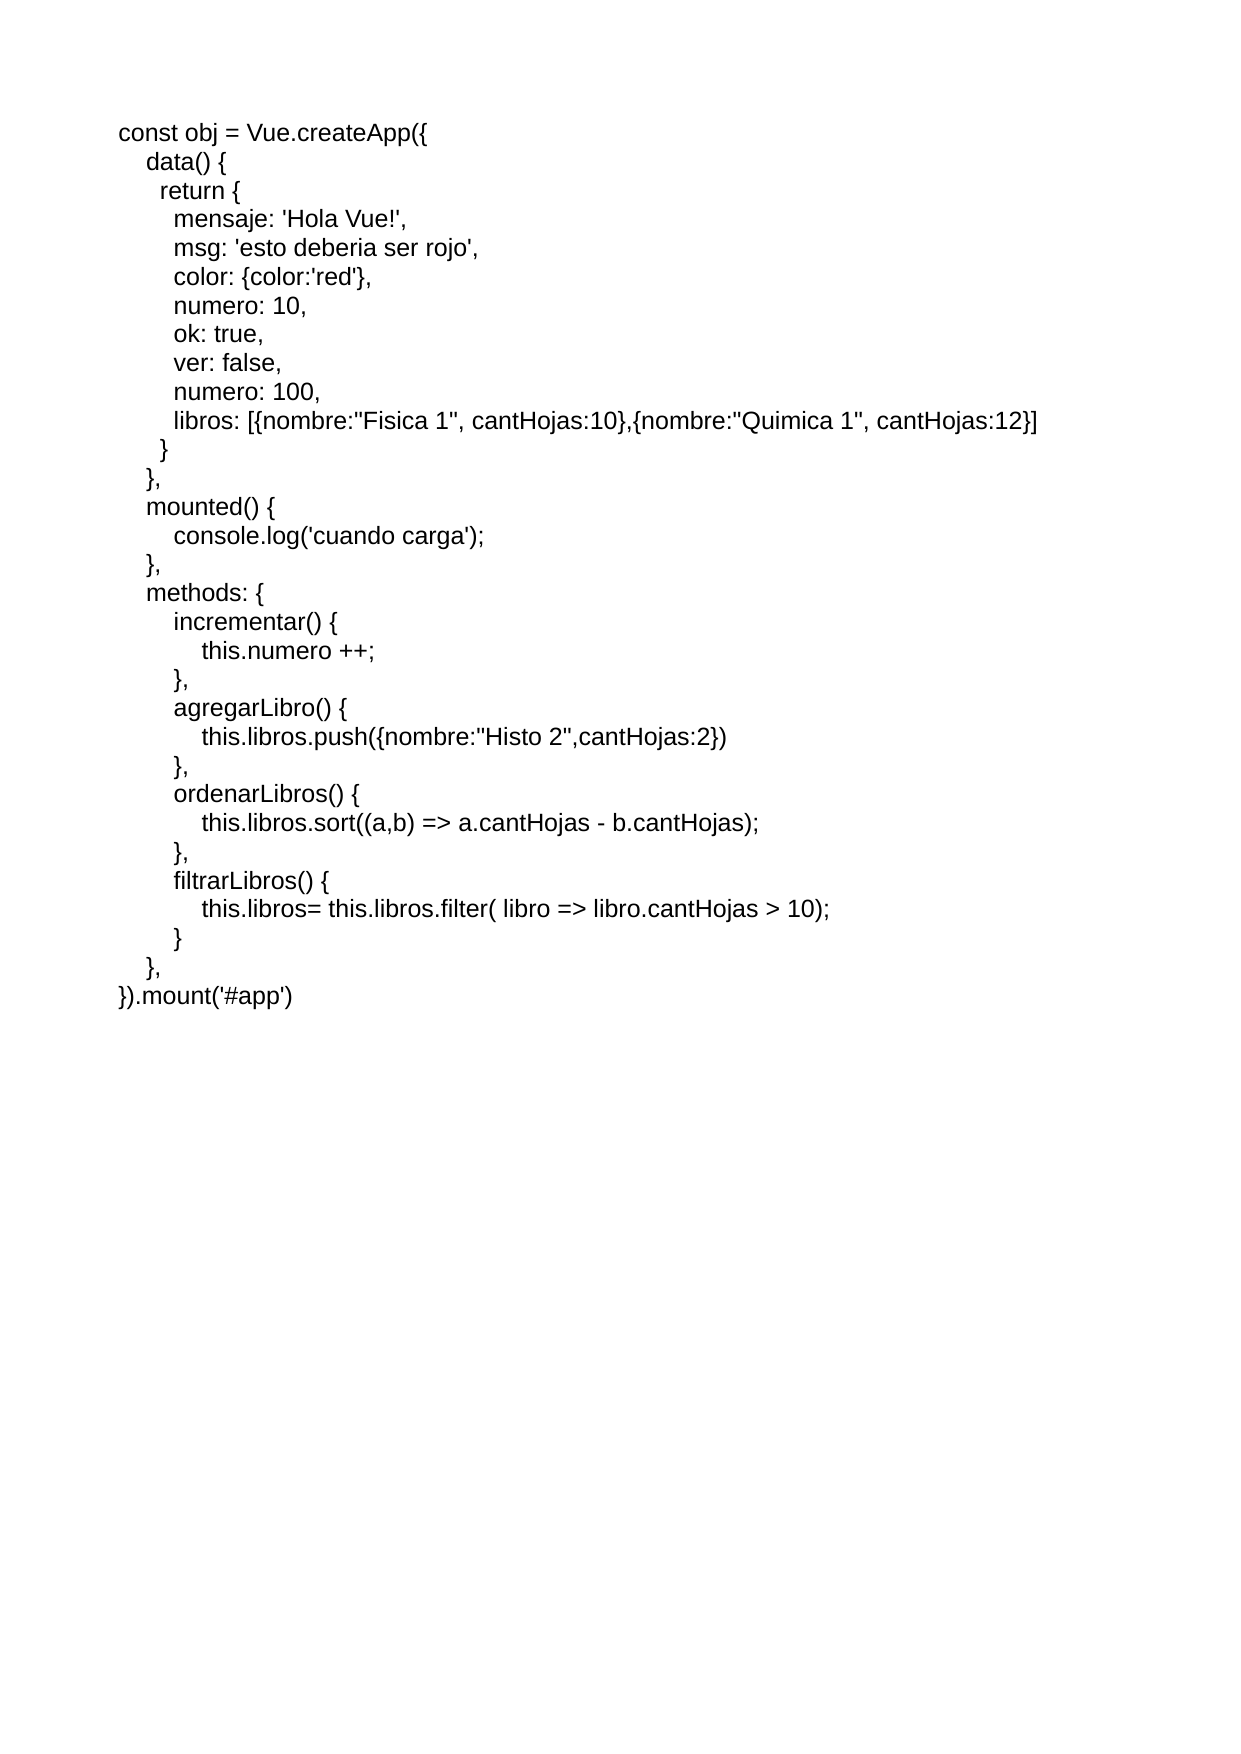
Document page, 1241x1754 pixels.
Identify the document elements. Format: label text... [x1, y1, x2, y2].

text }, [118, 664, 1122, 693]
text }).mount('#app') [118, 981, 1122, 1009]
text agregarLibro() { [118, 693, 1122, 722]
text }, [118, 751, 1122, 779]
text ok: true, [118, 319, 1122, 348]
text } [118, 434, 1122, 463]
text incrementar() { [118, 607, 1122, 636]
text msg: 'esto deberia ser rojo', [118, 233, 1122, 262]
text this.numero ++; [118, 636, 1122, 664]
text mensaje: 'Hola Vue!', [118, 204, 1122, 233]
text data() { [118, 147, 1122, 176]
text this.libros.push({nombre:"Histo 2",cantHojas:2}) [118, 722, 1122, 751]
text } [118, 923, 1122, 952]
text ver: false, [118, 348, 1122, 377]
text }, [118, 952, 1122, 981]
text }, [118, 463, 1122, 492]
text }, [118, 837, 1122, 866]
text console.log('cuando carga'); [118, 521, 1122, 549]
text mounted() { [118, 492, 1122, 521]
text color: {color:'red'}, [118, 262, 1122, 291]
text numero: 100, [118, 377, 1122, 406]
text const obj = Vue.createApp({ [118, 118, 1122, 147]
text this.libros.sort((a,b) => a.cantHojas - b.cantHojas); [118, 808, 1122, 837]
text this.libros= this.libros.filter( libro => libro.cantHojas > 10); [118, 894, 1122, 923]
text }, [118, 549, 1122, 578]
text methods: { [118, 578, 1122, 607]
text numero: 10, [118, 291, 1122, 319]
text ordenarLibros() { [118, 779, 1122, 808]
text filtrarLibros() { [118, 866, 1122, 894]
text return { [118, 176, 1122, 204]
text libros: [{nombre:"Fisica 1", cantHojas:10},{nombre:"Quimica 1", cantHojas:12}] [118, 406, 1122, 434]
